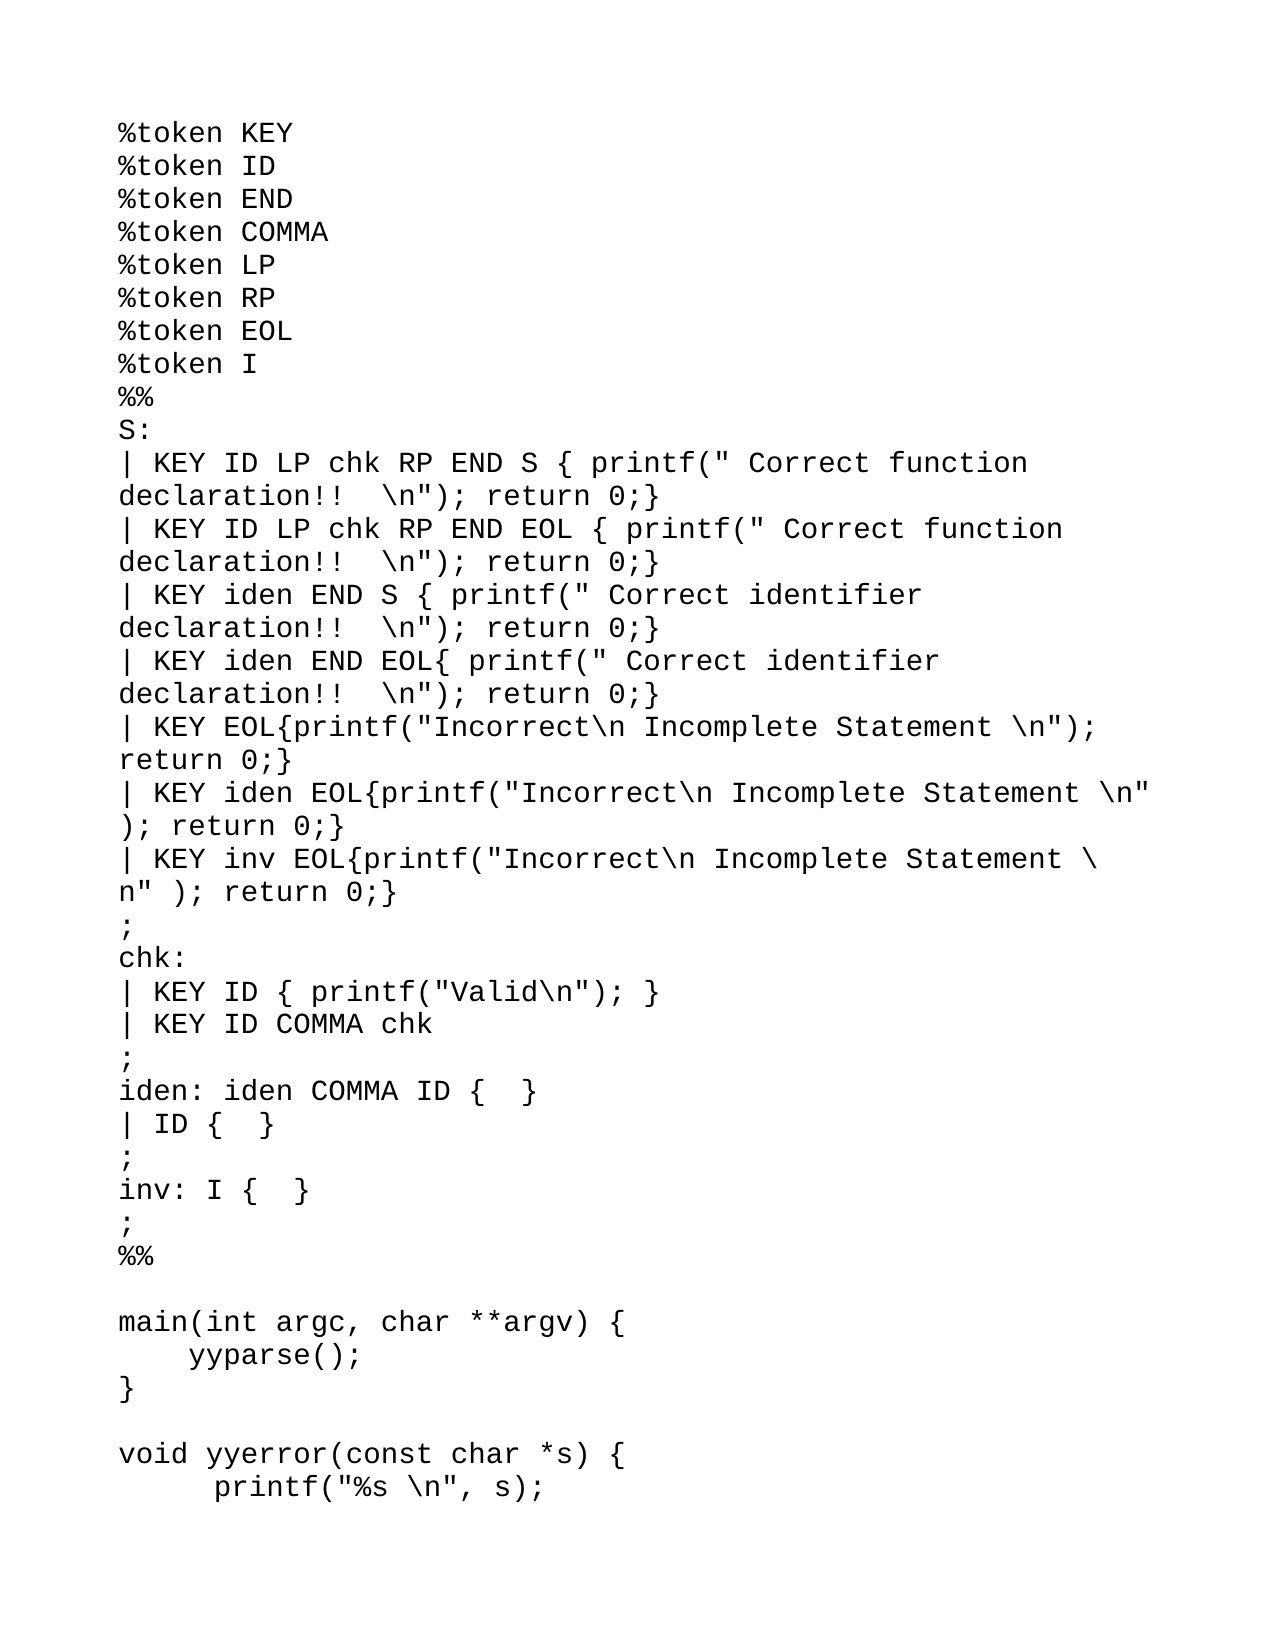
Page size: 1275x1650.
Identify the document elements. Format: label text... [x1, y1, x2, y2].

text ; [118, 1208, 1157, 1241]
text | KEY iden END S { printf(" Correct identifier declaration!! \n"); return 0;} [118, 580, 1157, 646]
text S: [118, 415, 1157, 448]
text | KEY EOL{printf("Incorrect\n Incomplete Statement \n"); return 0;} [118, 712, 1157, 778]
text %% [118, 1241, 1157, 1274]
text | KEY ID LP chk RP END S { printf(" Correct function declaration!! \n"); return 0;} [118, 448, 1157, 514]
text chk: [118, 944, 1157, 977]
text ; [118, 1043, 1157, 1076]
text | KEY iden EOL{printf("Incorrect\n Incomplete Statement \n" ); return 0;} [118, 778, 1157, 844]
text iden: iden COMMA ID { } [118, 1076, 1157, 1109]
text | KEY ID LP chk RP END EOL { printf(" Correct function declaration!! \n"); return 0;} [118, 514, 1157, 580]
text %token ID [118, 151, 1157, 184]
text %token END [118, 184, 1157, 217]
text | ID { } [118, 1109, 1157, 1142]
text yyparse(); [118, 1340, 1157, 1373]
text ; [118, 911, 1157, 944]
text | KEY iden END EOL{ printf(" Correct identifier declaration!! \n"); return 0;} [118, 646, 1157, 712]
text | KEY inv EOL{printf("Incorrect\n Incomplete Statement \n" ); return 0;} [118, 844, 1157, 911]
text %token KEY [118, 118, 1157, 151]
text } [118, 1373, 1157, 1406]
text %token COMMA [118, 217, 1157, 250]
text ; [118, 1142, 1157, 1175]
text | KEY ID { printf("Valid\n"); } [118, 977, 1157, 1010]
text %token LP [118, 250, 1157, 283]
text inv: I { } [118, 1175, 1157, 1208]
text main(int argc, char **argv) { [118, 1307, 1157, 1340]
text %token EOL [118, 316, 1157, 349]
text void yyerror(const char *s) { [118, 1439, 1157, 1472]
text %token RP [118, 283, 1157, 316]
text %token I [118, 349, 1157, 382]
text | KEY ID COMMA chk [118, 1010, 1157, 1043]
text printf("%s \n", s); [118, 1472, 1157, 1505]
text %% [118, 382, 1157, 415]
